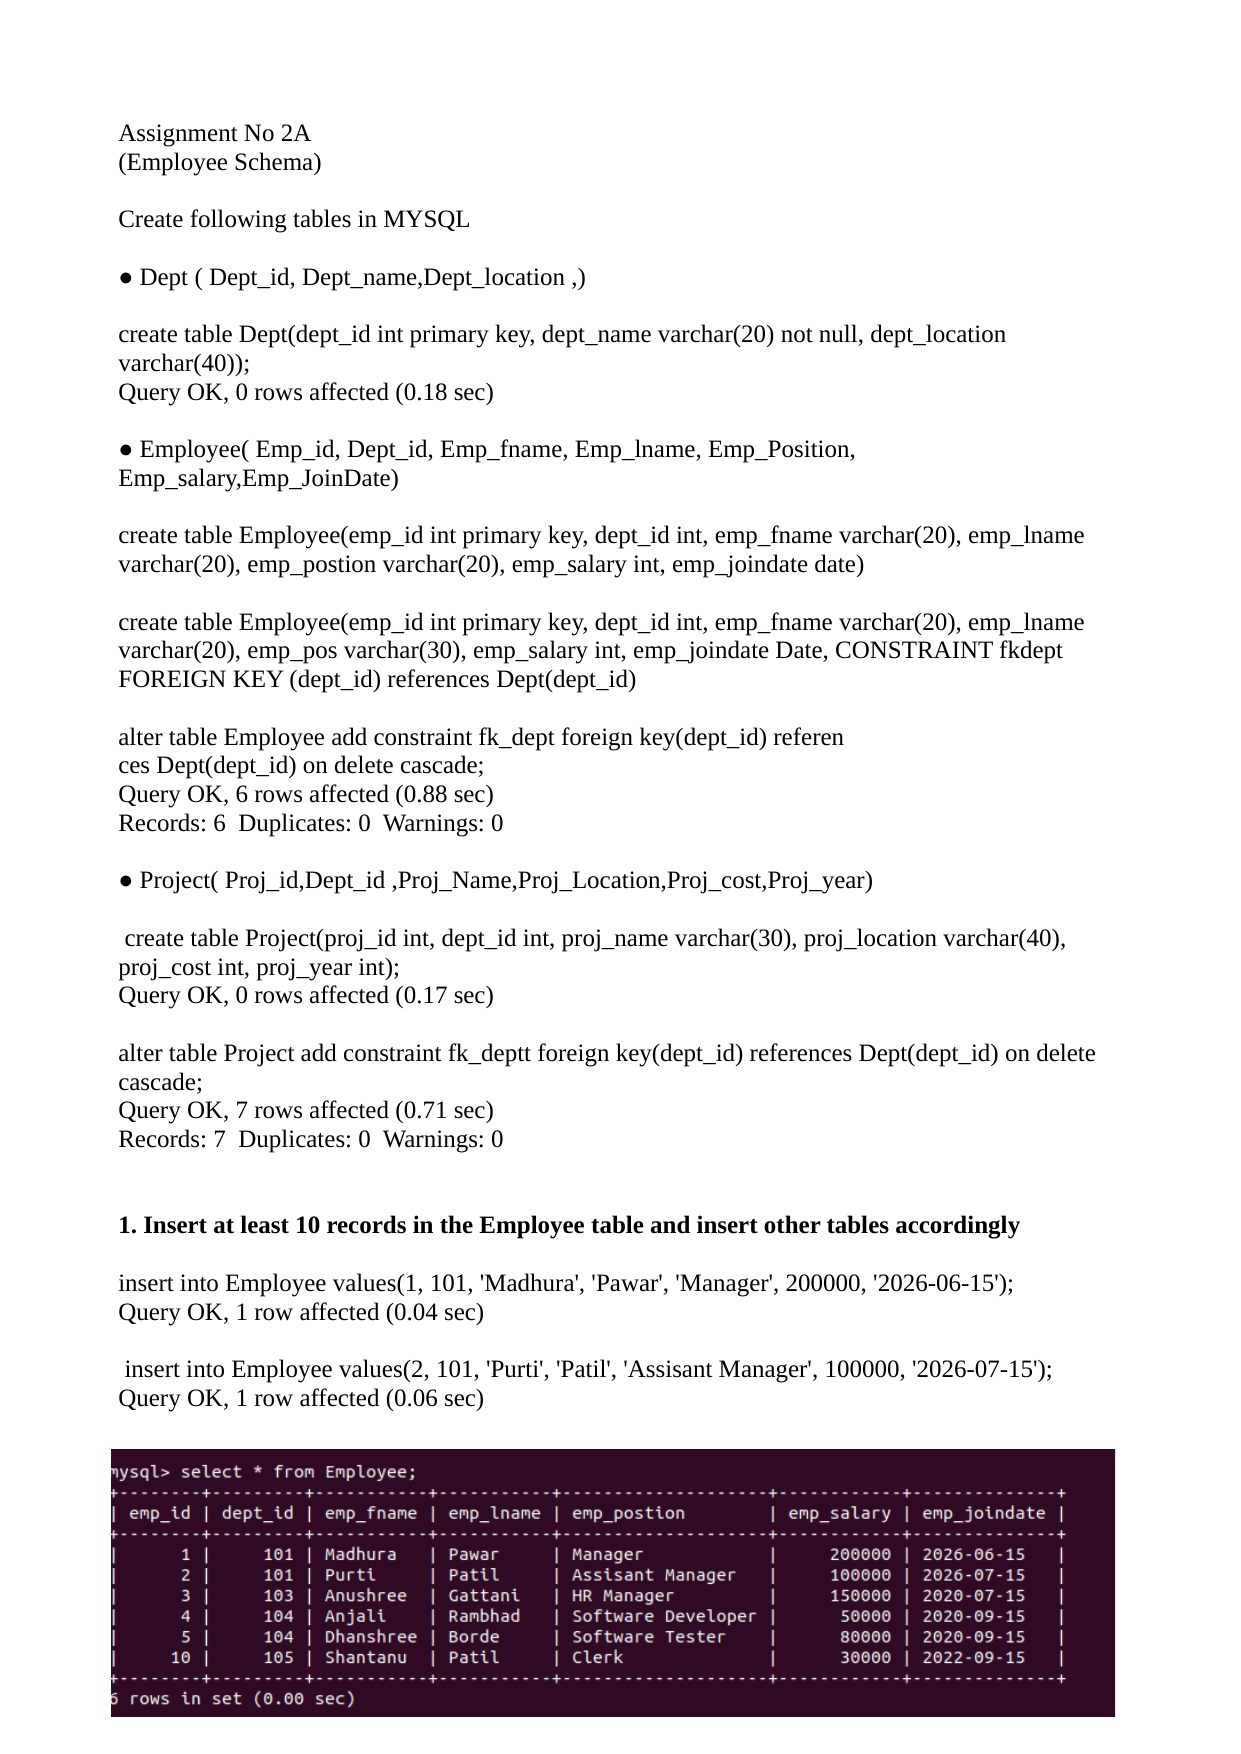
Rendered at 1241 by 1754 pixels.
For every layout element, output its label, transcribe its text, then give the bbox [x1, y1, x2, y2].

text Query OK, 6 rows affected (0.88 sec) [118, 779, 1122, 808]
text insert into Employee values(2, 101, 'Purti', 'Patil', 'Assisant Manager', 100000, '2026-07-15'); [118, 1354, 1122, 1383]
text Records: 7 Duplicates: 0 Warnings: 0 [118, 1124, 1122, 1153]
text ● Project( Proj_id,Dept_id ,Proj_Name,Proj_Location,Proj_cost,Proj_year) [118, 866, 1122, 894]
text ● Employee( Emp_id, Dept_id, Emp_fname, Emp_lname, Emp_Position, Emp_salary,Emp_JoinDate) [118, 434, 1122, 492]
text Query OK, 0 rows affected (0.18 sec) [118, 377, 1122, 406]
text alter table Project add constraint fk_deptt foreign key(dept_id) references Dept(dept_id) on delete cascade; [118, 1038, 1122, 1096]
text Query OK, 0 rows affected (0.17 sec) [118, 981, 1122, 1009]
text create table Employee(emp_id int primary key, dept_id int, emp_fname varchar(20), emp_lname varchar(20), emp_pos varchar(30), emp_salary int, emp_joindate Date, CONSTRAINT fkdept FOREIGN KEY (dept_id) references Dept(dept_id) [118, 607, 1122, 693]
text Query OK, 1 row affected (0.06 sec) [118, 1383, 1122, 1412]
text Query OK, 1 row affected (0.04 sec) [118, 1297, 1122, 1326]
text Assignment No 2A [118, 118, 1122, 147]
text (Employee Schema) [118, 147, 1122, 176]
text Query OK, 7 rows affected (0.71 sec) [118, 1096, 1122, 1124]
text ● Dept ( Dept_id, Dept_name,Dept_location ,) [118, 262, 1122, 291]
text 1. Insert at least 10 records in the Employee table and insert other tables accordingly [118, 1211, 1122, 1239]
text ces Dept(dept_id) on delete cascade; [118, 751, 1122, 779]
text create table Employee(emp_id int primary key, dept_id int, emp_fname varchar(20), emp_lname varchar(20), emp_postion varchar(20), emp_salary int, emp_joindate date) [118, 521, 1122, 578]
text create table Project(proj_id int, dept_id int, proj_name varchar(30), proj_location varchar(40), proj_cost int, proj_year int); [118, 923, 1122, 981]
text alter table Employee add constraint fk_dept foreign key(dept_id) referen [118, 722, 1122, 751]
text Records: 6 Duplicates: 0 Warnings: 0 [118, 808, 1122, 837]
text insert into Employee values(1, 101, 'Madhura', 'Pawar', 'Manager', 200000, '2026-06-15'); [118, 1268, 1122, 1297]
text Create following tables in MYSQL [118, 204, 1122, 233]
text create table Dept(dept_id int primary key, dept_name varchar(20) not null, dept_location varchar(40)); [118, 319, 1122, 377]
